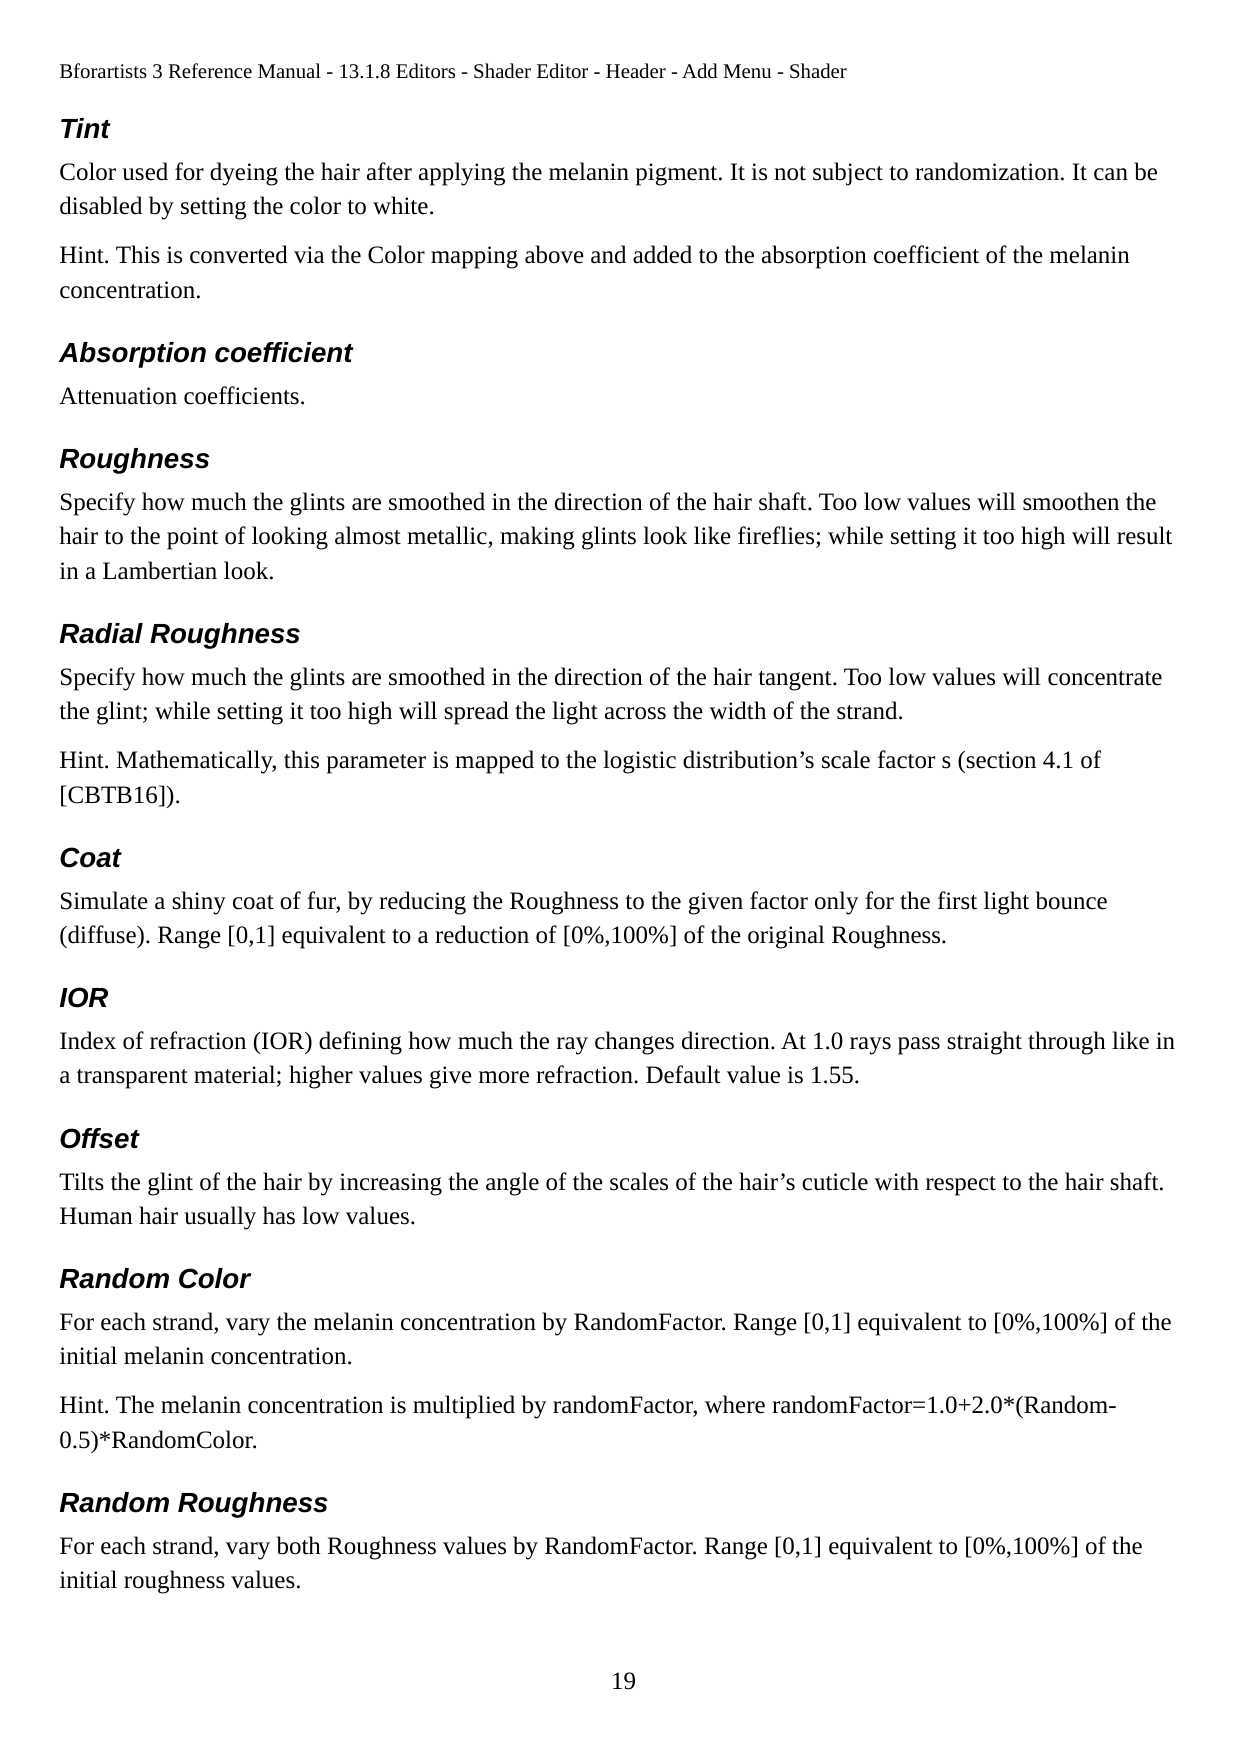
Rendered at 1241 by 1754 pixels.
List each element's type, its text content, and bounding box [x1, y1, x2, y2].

text For each strand, vary both Roughness values by RandomFactor. Range [0,1] equivalent to [0%,100%] of the initial roughness values. [59, 1531, 1181, 1594]
text Specify how much the glints are smoothed in the direction of the hair shaft. Too low values will smoothen the hair to the point of looking almost metallic, making glints look like fireflies; while setting it too high will result in a Lambertian look. [59, 487, 1181, 584]
text Color used for dyeing the hair after applying the melanin pigment. It is not subject to randomization. It can be disabled by setting the color to white. [59, 157, 1181, 220]
text Attenuation coefficients. [59, 381, 1181, 410]
text For each strand, vary the melanin concentration by RandomFactor. Range [0,1] equivalent to [0%,100%] of the initial melanin concentration. [59, 1307, 1181, 1370]
text Hint. The melanin concentration is multiplied by randomFactor, where randomFactor=1.0+2.0*(Random-0.5)*RandomColor. [59, 1391, 1181, 1454]
subtitle Radial Roughness [59, 617, 1181, 649]
subtitle Random Roughness [59, 1487, 1181, 1518]
text Hint. This is converted via the Color mapping above and added to the absorption coefficient of the melanin concentration. [59, 241, 1181, 304]
subtitle IOR [59, 982, 1181, 1014]
subtitle Offset [59, 1122, 1181, 1154]
subtitle Tint [59, 113, 1181, 144]
subtitle Absorption coefficient [59, 337, 1181, 368]
text Hint. Mathematically, this parameter is mapped to the logistic distribution’s scale factor s (section 4.1 of [CBTB16]). [59, 745, 1181, 808]
text Tilts the glint of the hair by increasing the angle of the scales of the hair’s cuticle with respect to the hair shaft. Human hair usually has low values. [59, 1167, 1181, 1230]
subtitle Roughness [59, 442, 1181, 474]
subtitle Coat [59, 841, 1181, 873]
text Index of refraction (IOR) defining how much the ray changes direction. At 1.0 rays pass straight through like in a transparent material; higher values give more refraction. Default value is 1.55. [59, 1026, 1181, 1089]
subtitle Random Color [59, 1263, 1181, 1294]
text Simulate a shiny coat of fur, by reducing the Roughness to the given factor only for the first light bounce (diffuse). Range [0,1] equivalent to a reduction of [0%,100%] of the original Roughness. [59, 886, 1181, 949]
text Specify how much the glints are smoothed in the direction of the hair tangent. Too low values will concentrate the glint; while setting it too high will spread the light across the width of the strand. [59, 662, 1181, 725]
